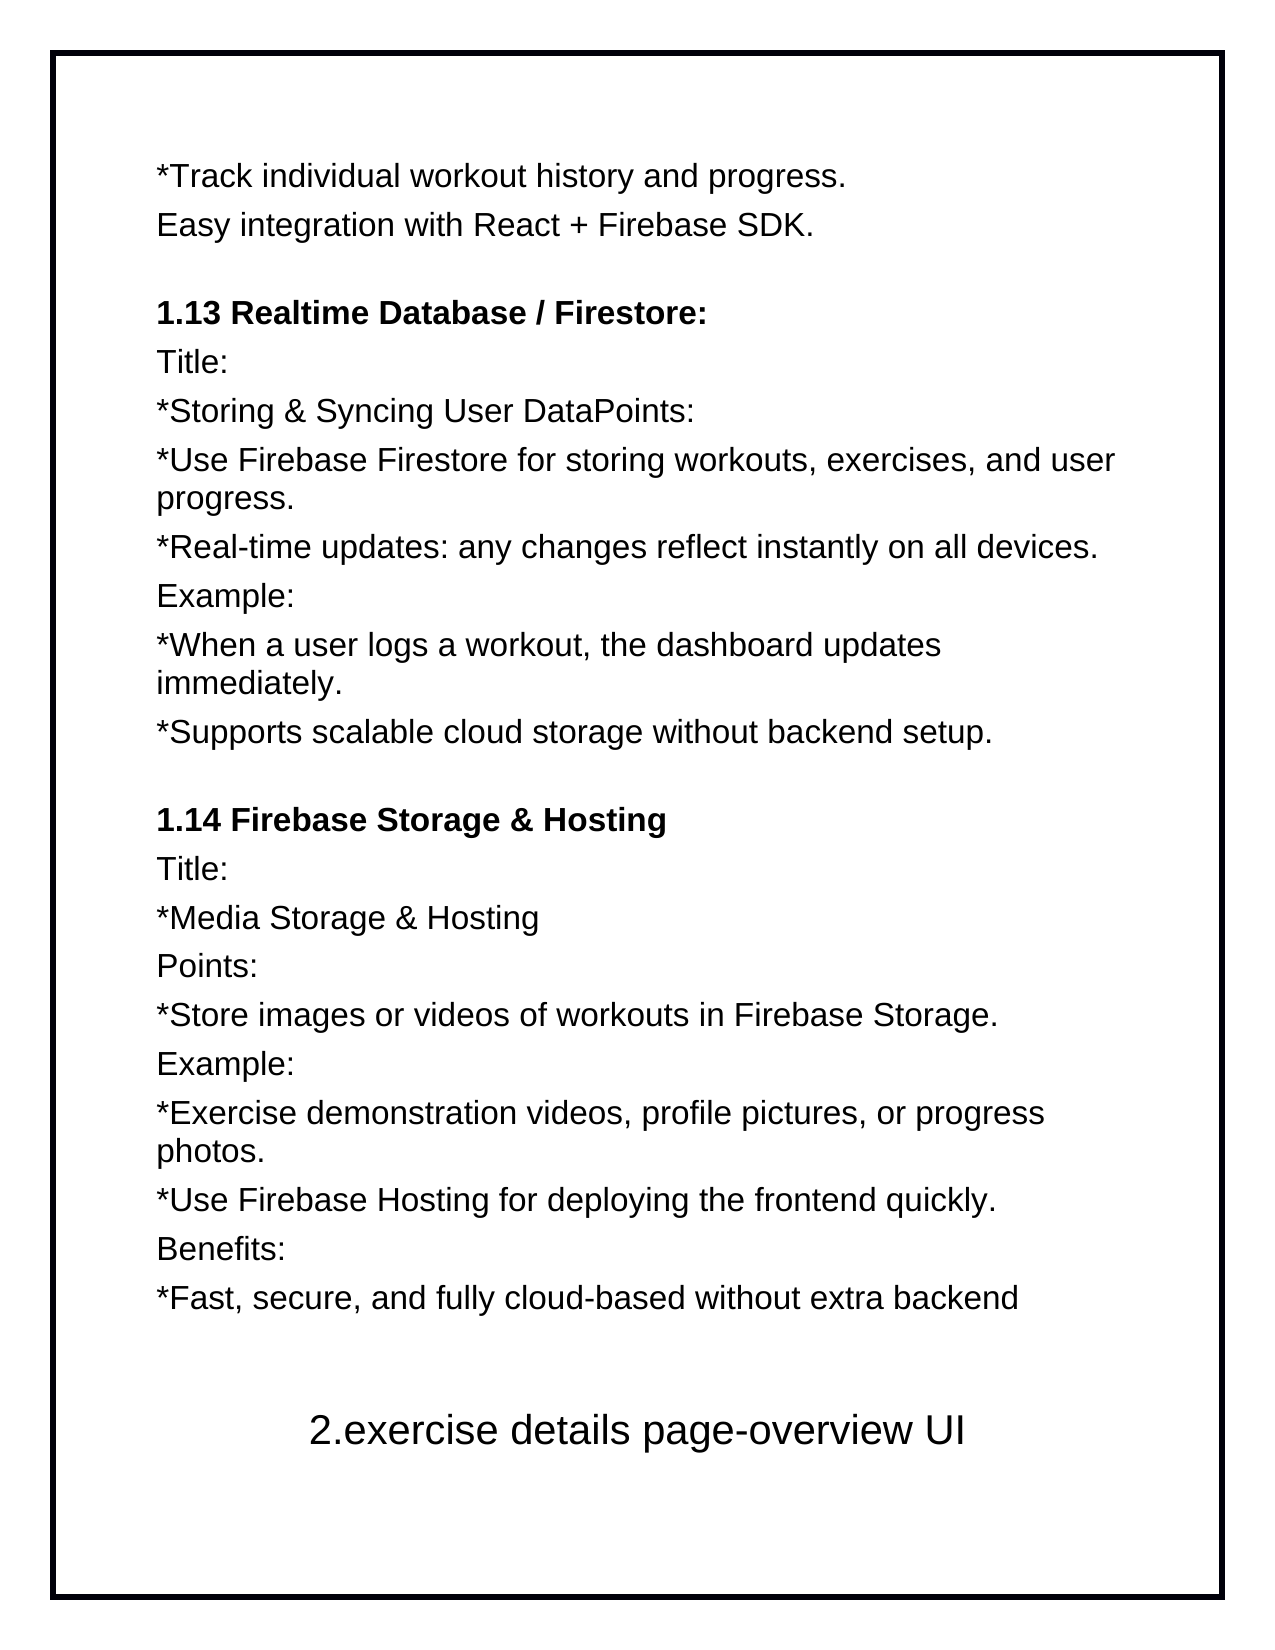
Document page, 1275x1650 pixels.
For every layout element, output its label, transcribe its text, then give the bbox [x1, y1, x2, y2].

text Benefits: [156, 1229, 1119, 1268]
text *When a user logs a workout, the dashboard updates immediately. [156, 625, 1119, 702]
text *Supports scalable cloud storage without backend setup. [156, 712, 1119, 750]
text Points: [156, 947, 1119, 985]
text 1.13 Realtime Database / Firestore: [156, 293, 1119, 332]
text *Use Firebase Hosting for deploying the frontend quickly. [156, 1180, 1119, 1219]
text *Media Storage & Hosting [156, 898, 1119, 936]
text 2.exercise details page-overview UI [156, 1405, 1119, 1453]
text *Storing & Syncing User DataPoints: [156, 391, 1119, 429]
text Title: [156, 849, 1119, 887]
text Example: [156, 1044, 1119, 1083]
text 1.14 Firebase Storage & Hosting [156, 800, 1119, 838]
text *Exercise demonstration videos, profile pictures, or progress photos. [156, 1093, 1119, 1170]
text *Track individual workout history and progress. [156, 156, 1119, 195]
text Title: [156, 342, 1119, 380]
text *Fast, secure, and fully cloud-based without extra backend [156, 1278, 1119, 1317]
text Example: [156, 576, 1119, 614]
text *Real-time updates: any changes reflect instantly on all devices. [156, 527, 1119, 565]
text *Use Firebase Firestore for storing workouts, exercises, and user progress. [156, 440, 1119, 517]
text Easy integration with React + Firebase SDK. [156, 205, 1119, 243]
text *Store images or videos of workouts in Firebase Storage. [156, 995, 1119, 1034]
